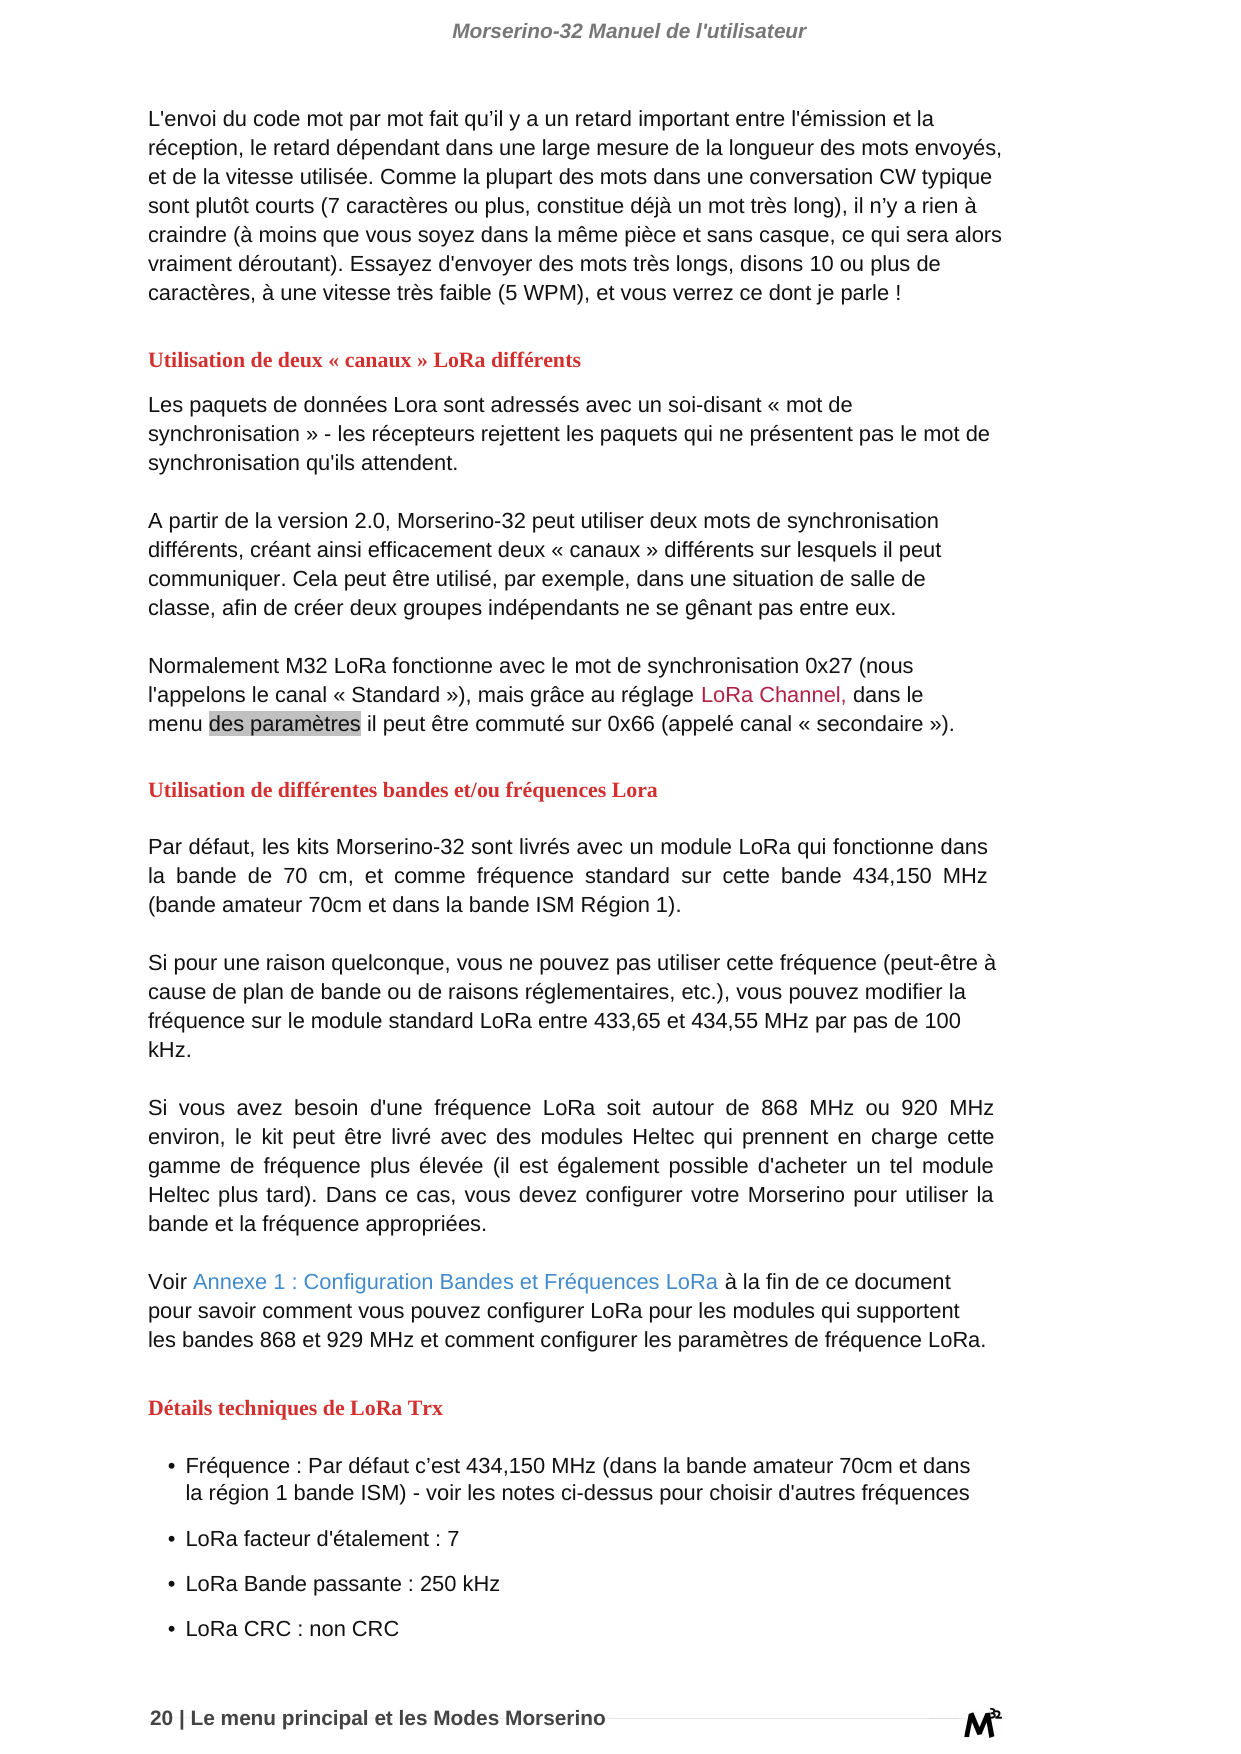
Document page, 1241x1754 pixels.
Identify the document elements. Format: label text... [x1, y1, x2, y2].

text Utilisation de différentes bandes et/ou fréquences Lora [148, 781, 1090, 801]
text Détails techniques de LoRa Trx [148, 1397, 1090, 1419]
text A partir de la version 2.0, Morserino-32 peut utiliser deux mots de synchronisation différents, créant ainsi efficacement deux « canaux » différents sur lesquels il peut communiquer. Cela peut être utilisé, par exemple, dans une situation de salle de classe, afin de créer deux groupes indépendants ne se gênant pas entre eux. [148, 508, 979, 620]
text Les paquets de données Lora sont adressés avec un soi-disant « mot de synchronisation » - les récepteurs rejettent les paquets qui ne présentent pas le mot de synchronisation qu'ils attendent. [148, 392, 994, 475]
text Normalement M32 LoRa fonctionne avec le mot de synchronisation 0x27 (nous l'appelons le canal « Standard »), mais grâce au réglage LoRa Channel, dans le menu des paramètres il peut être commuté sur 0x66 (appelé canal « secondaire »). [148, 653, 983, 736]
text Par défaut, les kits Morserino-32 sont livrés avec un module LoRa qui fonctionne dans la bande de 70 cm, et comme fréquence standard sur cette bande 434,150 MHz (bande amateur 70cm et dans la bande ISM Région 1). [148, 834, 989, 917]
list LoRa Bande passante : 250 kHz [168, 1574, 1090, 1596]
list LoRa facteur d'étalement : 7 [168, 1529, 1090, 1551]
text Voir Annexe 1 : Configuration Bandes et Fréquences LoRa à la fin de ce document pour savoir comment vous pouvez configurer LoRa pour les modules qui supportent les bandes 868 et 929 MHz et comment configurer les paramètres de fréquence LoRa. [148, 1268, 994, 1352]
text Morserino-32 Manuel de l'utilisateur [452, 19, 1090, 43]
text Si vous avez besoin d'une fréquence LoRa soit autour de 868 MHz ou 920 MHz environ, le kit peut être livré avec des modules Heltec qui prennent en charge cette gamme de fréquence plus élevée (il est également possible d'acheter un tel module Heltec plus tard). Dans ce cas, vous devez configurer votre Morserino pour utiliser la bande et la fréquence appropriées. [148, 1095, 996, 1236]
text Utilisation de deux « canaux » LoRa différents [148, 350, 1090, 371]
text Si pour une raison quelconque, vous ne pouvez pas utiliser cette fréquence (peut-être à cause de plan de bande ou de raisons réglementaires, etc.), vous pouvez modifier la fréquence sur le module standard LoRa entre 433,65 et 434,55 MHz par pas de 100 kHz. [148, 950, 1004, 1062]
text L'envoi du code mot par mot fait qu’il y a un retard important entre l'émission et la réception, le retard dépendant dans une large mesure de la longueur des mots envoyés, et de la vitesse utilisée. Comme la plupart des mots dans une conversation CW typique sont plutôt courts (7 caractères ou plus, constitue déjà un mot très long), il n’y a rien à craindre (à moins que vous soyez dans la même pièce et sans casque, ce qui sera alors vraiment déroutant). Essayez d'envoyer des mots très longs, disons 10 ou plus de caractères, à une vitesse très faible (5 WPM), et vous verrez ce dont je parle ! [148, 106, 1004, 305]
text 20 | Le menu principal et les Modes Morserino [150, 1706, 1090, 1731]
list LoRa CRC : non CRC [168, 1619, 1090, 1641]
list Fréquence : Par défaut c’est 434,150 MHz (dans la bande amateur 70cm et dans la région 1 bande ISM) - voir les notes ci-dessus pour choisir d'autres fréquences [168, 1451, 989, 1506]
